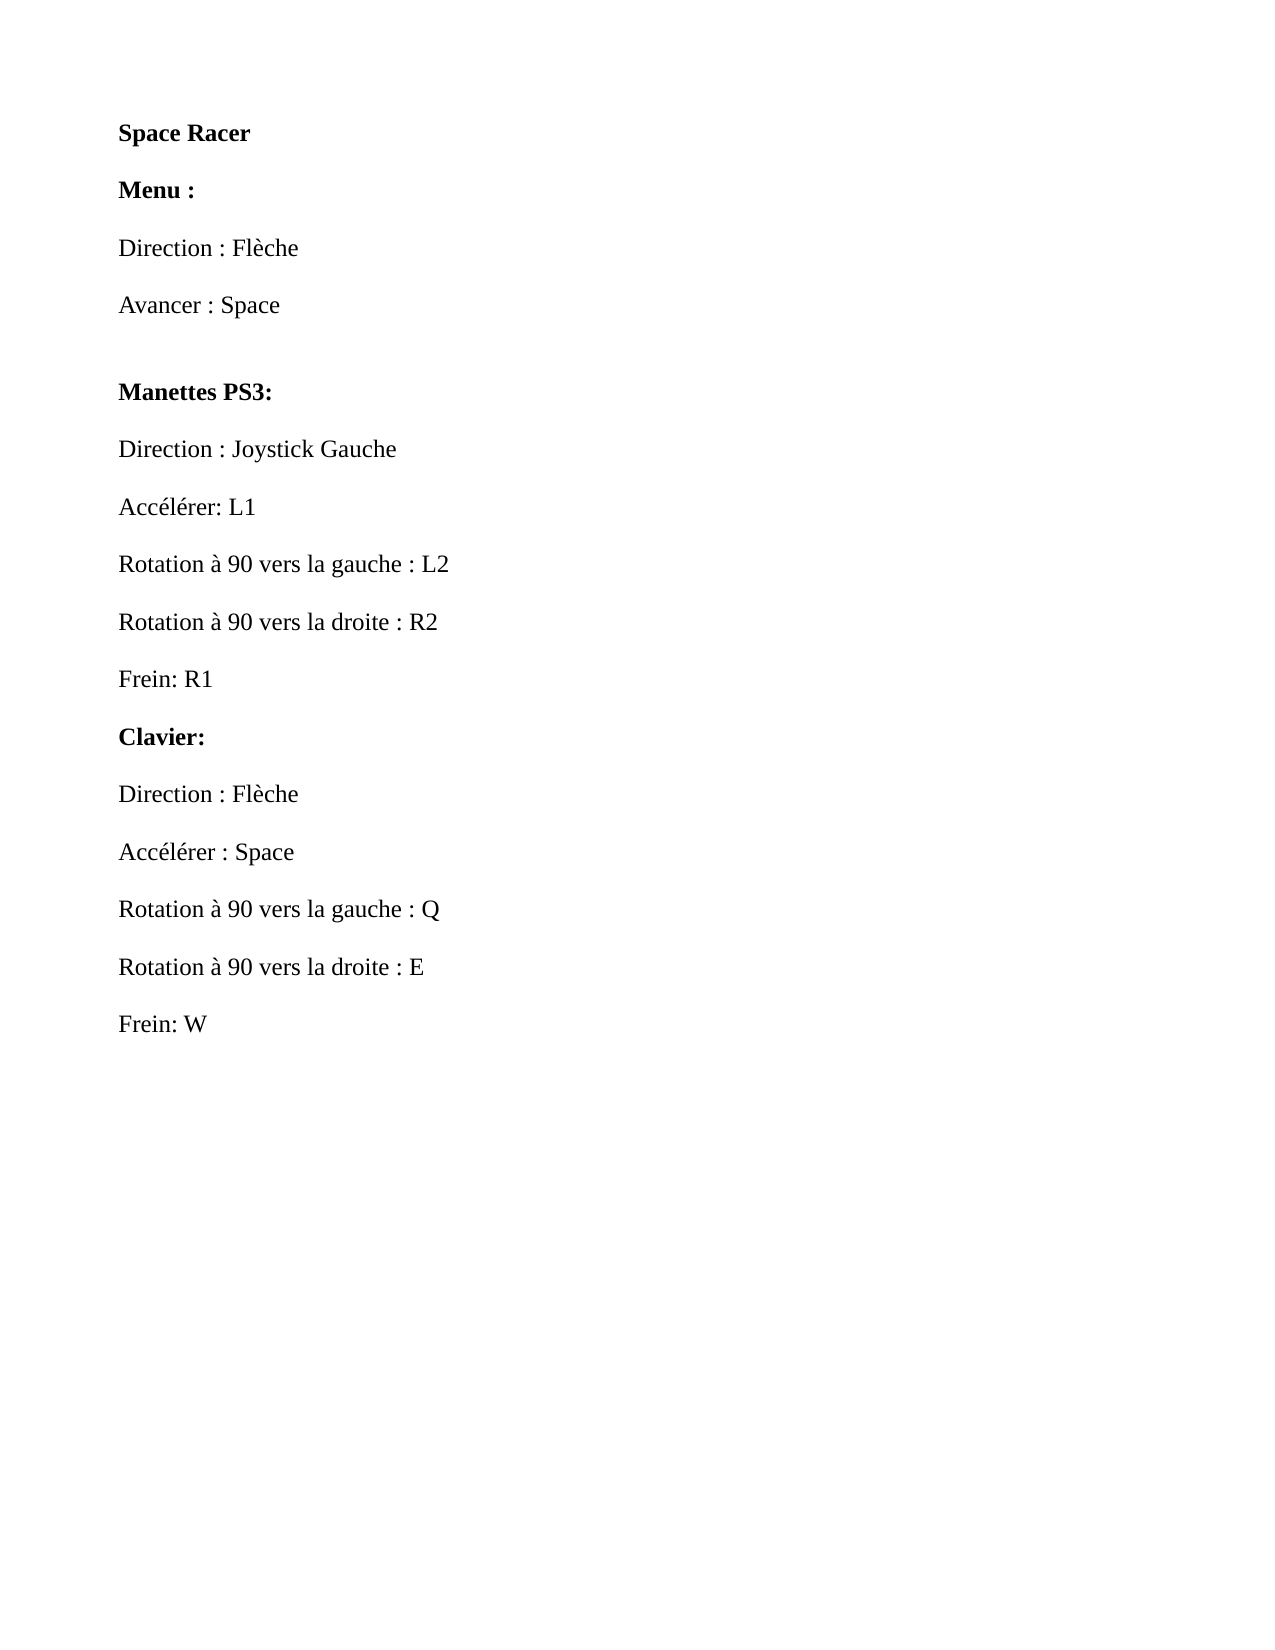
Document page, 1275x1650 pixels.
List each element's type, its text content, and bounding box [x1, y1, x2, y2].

text Rotation à 90 vers la droite : R2 [118, 607, 1157, 636]
text Direction : Joystick Gauche [118, 434, 1157, 463]
text Clavier: [118, 722, 1157, 751]
text Avancer : Space [118, 291, 1157, 319]
text Rotation à 90 vers la gauche : Q [118, 894, 1157, 923]
text Rotation à 90 vers la gauche : L2 [118, 549, 1157, 578]
text Accélérer : Space [118, 837, 1157, 866]
text Manettes PS3: [118, 377, 1157, 406]
text Frein: R1 [118, 664, 1157, 693]
text Menu : [118, 176, 1157, 204]
text Direction : Flèche [118, 779, 1157, 808]
text Accélérer: L1 [118, 492, 1157, 521]
text Direction : Flèche [118, 233, 1157, 262]
text Rotation à 90 vers la droite : E [118, 952, 1157, 981]
text Space Racer [118, 118, 1157, 147]
text Frein: W [118, 1009, 1157, 1038]
